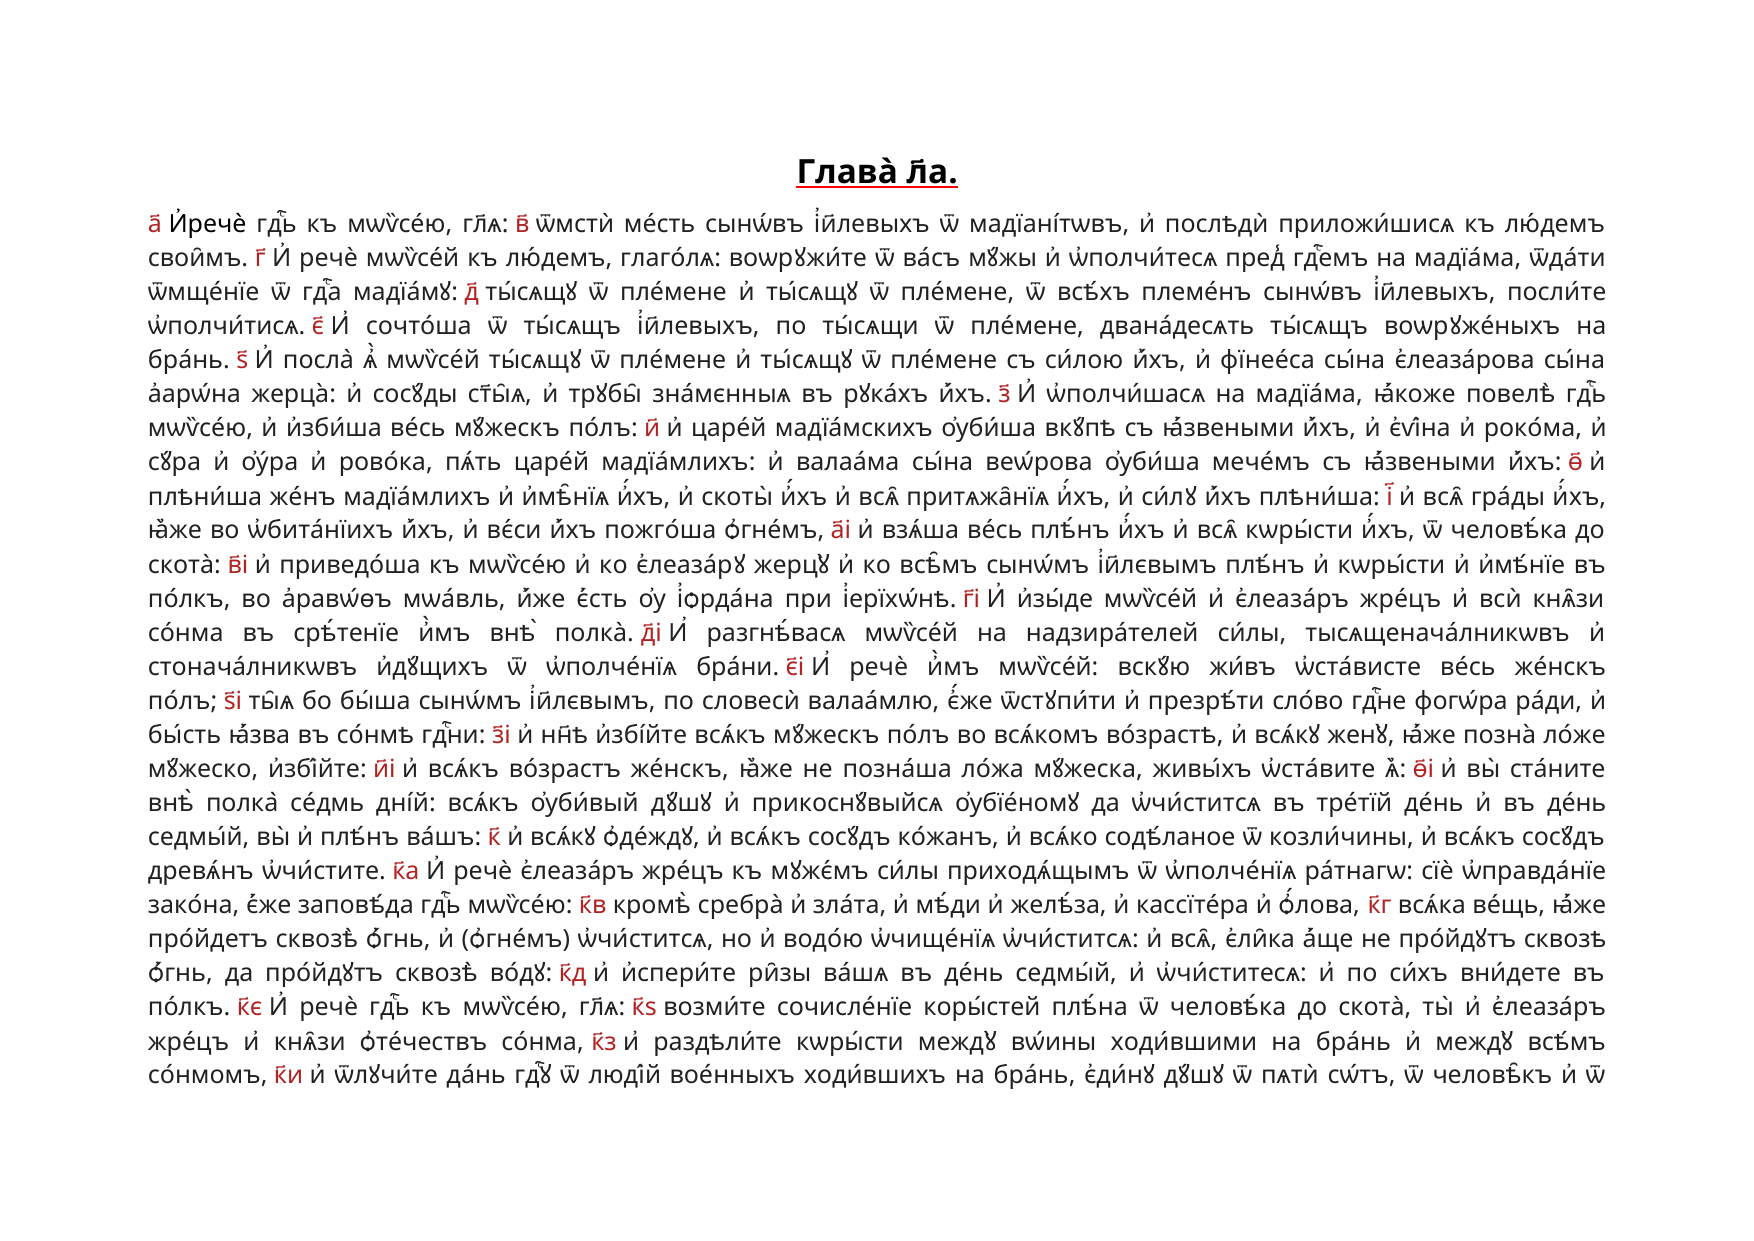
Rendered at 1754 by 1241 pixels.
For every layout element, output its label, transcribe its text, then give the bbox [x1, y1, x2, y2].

text а҃ И҆речѐ гдⷭ҇ь къ мѡѷсе́ю, гл҃ѧ: в҃ ѿмстѝ ме́сть сынѡ́въ і҆и҃левыхъ ѿ мадїані́тѡвъ, и҆ послѣдѝ приложи́шисѧ къ лю́демъ свои̑мъ. г҃ И҆ речѐ мѡѷсе́й къ лю́демъ, глаго́лѧ: воѡрꙋжи́те ѿ ва́съ мꙋ́жы и҆ ѡ҆полчи́тесѧ пред̾ гдⷭ҇емъ на мадїа́ма, ѿда́ти ѿмще́нїе ѿ гдⷭ҇а мадїа́мꙋ: д҃ ты́сѧщꙋ ѿ пле́мене и҆ ты́сѧщꙋ ѿ пле́мене, ѿ всѣ́хъ племе́нъ сынѡ́въ і҆и҃левыхъ, посли́те ѡ҆полчи́тисѧ. є҃ И҆ сочто́ша ѿ ты́сѧщъ і҆и҃левыхъ, по ты́сѧщи ѿ пле́мене, двана́десѧть ты́сѧщъ воѡрꙋже́ныхъ на бра́нь. ѕ҃ И҆ посла̀ ѧ҆̀ мѡѷсе́й ты́сѧщꙋ ѿ пле́мене и҆ ты́сѧщꙋ ѿ пле́мене съ си́лою и҆́хъ, и҆ фїнее́са сы́на є҆леаза́рова сы́на а҆арѡ́на жерца̀: и҆ сосꙋ́ды ст҃ы̑ѧ, и҆ трꙋбы̑ зна́мєнныѧ въ рꙋка́хъ и҆́хъ. з҃ И҆ ѡ҆полчи́шасѧ на мадїа́ма, ꙗ҆́коже повелѣ̀ гдⷭ҇ь мѡѷсе́ю, и҆ и҆зби́ша ве́сь мꙋ́жескъ по́лъ: и҃ и҆ царе́й мадїа́мскихъ ѹ҆би́ша вкꙋ́пѣ съ ꙗ҆́звеными и҆́хъ, и҆ є҆ѵі́на и҆ роко́ма, и҆ сꙋ́ра и҆ ѹ҆́ра и҆ рово́ка, пѧ́ть царе́й мадїа́млихъ: и҆ валаа́ма сы́на веѡ́рова ѹ҆би́ша мече́мъ съ ꙗ҆́звеными и҆́хъ: ѳ҃ и҆ плѣни́ша же́нъ мадїа́млихъ и҆ и҆мѣ̑нїѧ и҆́хъ, и҆ скоты̀ и҆́хъ и҆ всѧ̑ притѧжа̑нїѧ и҆́хъ, и҆ си́лꙋ и҆́хъ плѣни́ша: і҃ и҆ всѧ̑ гра́ды и҆́хъ, ꙗ҆̀же во ѡ҆бита́нїихъ и҆́хъ, и҆ вє́си и҆́хъ пожго́ша ѻ҆гне́мъ, а҃і и҆ взѧ́ша ве́сь плѣ́нъ и҆́хъ и҆ всѧ̑ кѡры́сти и҆́хъ, ѿ человѣ́ка до скота̀: в҃і и҆ приведо́ша къ мѡѷсе́ю и҆ ко є҆леаза́рꙋ жерцꙋ̀ и҆ ко всѣ̑мъ сынѡ́мъ і҆и҃лєвымъ плѣ́нъ и҆ кѡры́сти и҆ и҆мѣ́нїе въ по́лкъ, во а҆равѡ́ѳъ мѡа́вль, и҆́же є҆́сть ѹ҆ і҆ѻрда́на при і҆ерїхѡ́нѣ. г҃і И҆ и҆зы́де мѡѷсе́й и҆ є҆леаза́ръ жре́цъ и҆ всѝ кнѧ̑зи со́нма въ срѣ́тенїе и҆̀мъ внѣ̀ полка̀. д҃і И҆ разгнѣ́васѧ мѡѷсе́й на надзира́телей си́лы, тысѧщенача́лникѡвъ и҆ стонача́лникѡвъ и҆дꙋ́щихъ ѿ ѡ҆полче́нїѧ бра́ни. є҃і И҆ речѐ и҆̀мъ мѡѷсе́й: вскꙋ́ю жи́въ ѡ҆ста́висте ве́сь же́нскъ по́лъ; ѕ҃і ты̑ѧ бо бы́ша сынѡ́мъ і҆и҃лєвымъ, по словесѝ валаа́млю, є҆́же ѿстꙋпи́ти и҆ презрѣ́ти сло́во гдⷭ҇не фогѡ́ра ра́ди, и҆ бы́сть ꙗ҆́зва въ со́нмѣ гдⷭ҇ни: з҃і и҆ нн҃ѣ и҆збі́йте всѧ́къ мꙋ́жескъ по́лъ во всѧ́комъ во́зрастѣ, и҆ всѧ́кꙋ женꙋ̀, ꙗ҆́же позна̀ ло́же мꙋ́жеско, и҆збі́йте: и҃і и҆ всѧ́къ во́зрастъ же́нскъ, ꙗ҆̀же не позна́ша ло́жа мꙋ́жеска, живы́хъ ѡ҆ста́вите ѧ҆̀: ѳ҃і и҆ вы̀ ста́ните внѣ̀ полка̀ се́дмь дні́й: всѧ́къ ѹ҆би́вый дꙋ́шꙋ и҆ прикоснꙋ́выйсѧ ѹ҆бїе́номꙋ да ѡ҆чи́ститсѧ въ тре́тїй де́нь и҆ въ де́нь седмы́й, вы̀ и҆ плѣ́нъ ва́шъ: к҃ и҆ всѧ́кꙋ ѻ҆де́ждꙋ, и҆ всѧ́къ сосꙋ́дъ ко́жанъ, и҆ всѧ́ко содѣ́ланое ѿ козли́чины, и҆ всѧ́къ сосꙋ́дъ древѧ́нъ ѡ҆чи́стите. к҃а И҆ речѐ є҆леаза́ръ жре́цъ къ мꙋжє́мъ си́лы приходѧ́щымъ ѿ ѡ҆полче́нїѧ ра́тнагѡ: сїѐ ѡ҆правда́нїе зако́на, є҆́же заповѣ́да гдⷭ҇ь мѡѷсе́ю: к҃в кромѣ̀ сребра̀ и҆ зла́та, и҆ мѣ́ди и҆ желѣ́за, и҆ кассїте́ра и҆ ѻ҆́лова, к҃г всѧ́ка ве́щь, ꙗ҆́же про́йдетъ сквозѣ̀ ѻ҆́гнь, и҆ (ѻ҆гне́мъ) ѡ҆чи́ститсѧ, но и҆ водо́ю ѡ҆чище́нїѧ ѡ҆чи́ститсѧ: и҆ всѧ̑, є҆ли̑ка а҆́ще не про́йдꙋтъ сквозѣ̀ ѻ҆́гнь, да про́йдꙋтъ сквозѣ̀ во́дꙋ: к҃д и҆ и҆спери́те ри̑зы ва́шѧ въ де́нь седмы́й, и҆ ѡ҆чи́ститесѧ: и҆ по си́хъ вни́дете въ по́лкъ. к҃є И҆ речѐ гдⷭ҇ь къ мѡѷсе́ю, гл҃ѧ: к҃ѕ возми́те сочисле́нїе коры́стей плѣ́на ѿ человѣ́ка до скота̀, ты̀ и҆ є҆леаза́ръ жре́цъ и҆ кнѧ̑зи ѻ҆те́чествъ со́нма, к҃з и҆ раздѣли́те кѡры́сти междꙋ̀ вѡ́ины ходи́вшими на бра́нь и҆ междꙋ̀ всѣ́мъ со́нмомъ, к҃и и҆ ѿлꙋчи́те да́нь гдⷭ҇ꙋ ѿ люді́й вое́нныхъ ходи́вшихъ на бра́нь, є҆ди́нꙋ дꙋ́шꙋ ѿ пѧтѝ сѡ́тъ, ѿ человѣ̑къ и҆ ѿ [148, 206, 1606, 1091]
text Глава̀ л҃а. [148, 148, 1606, 193]
